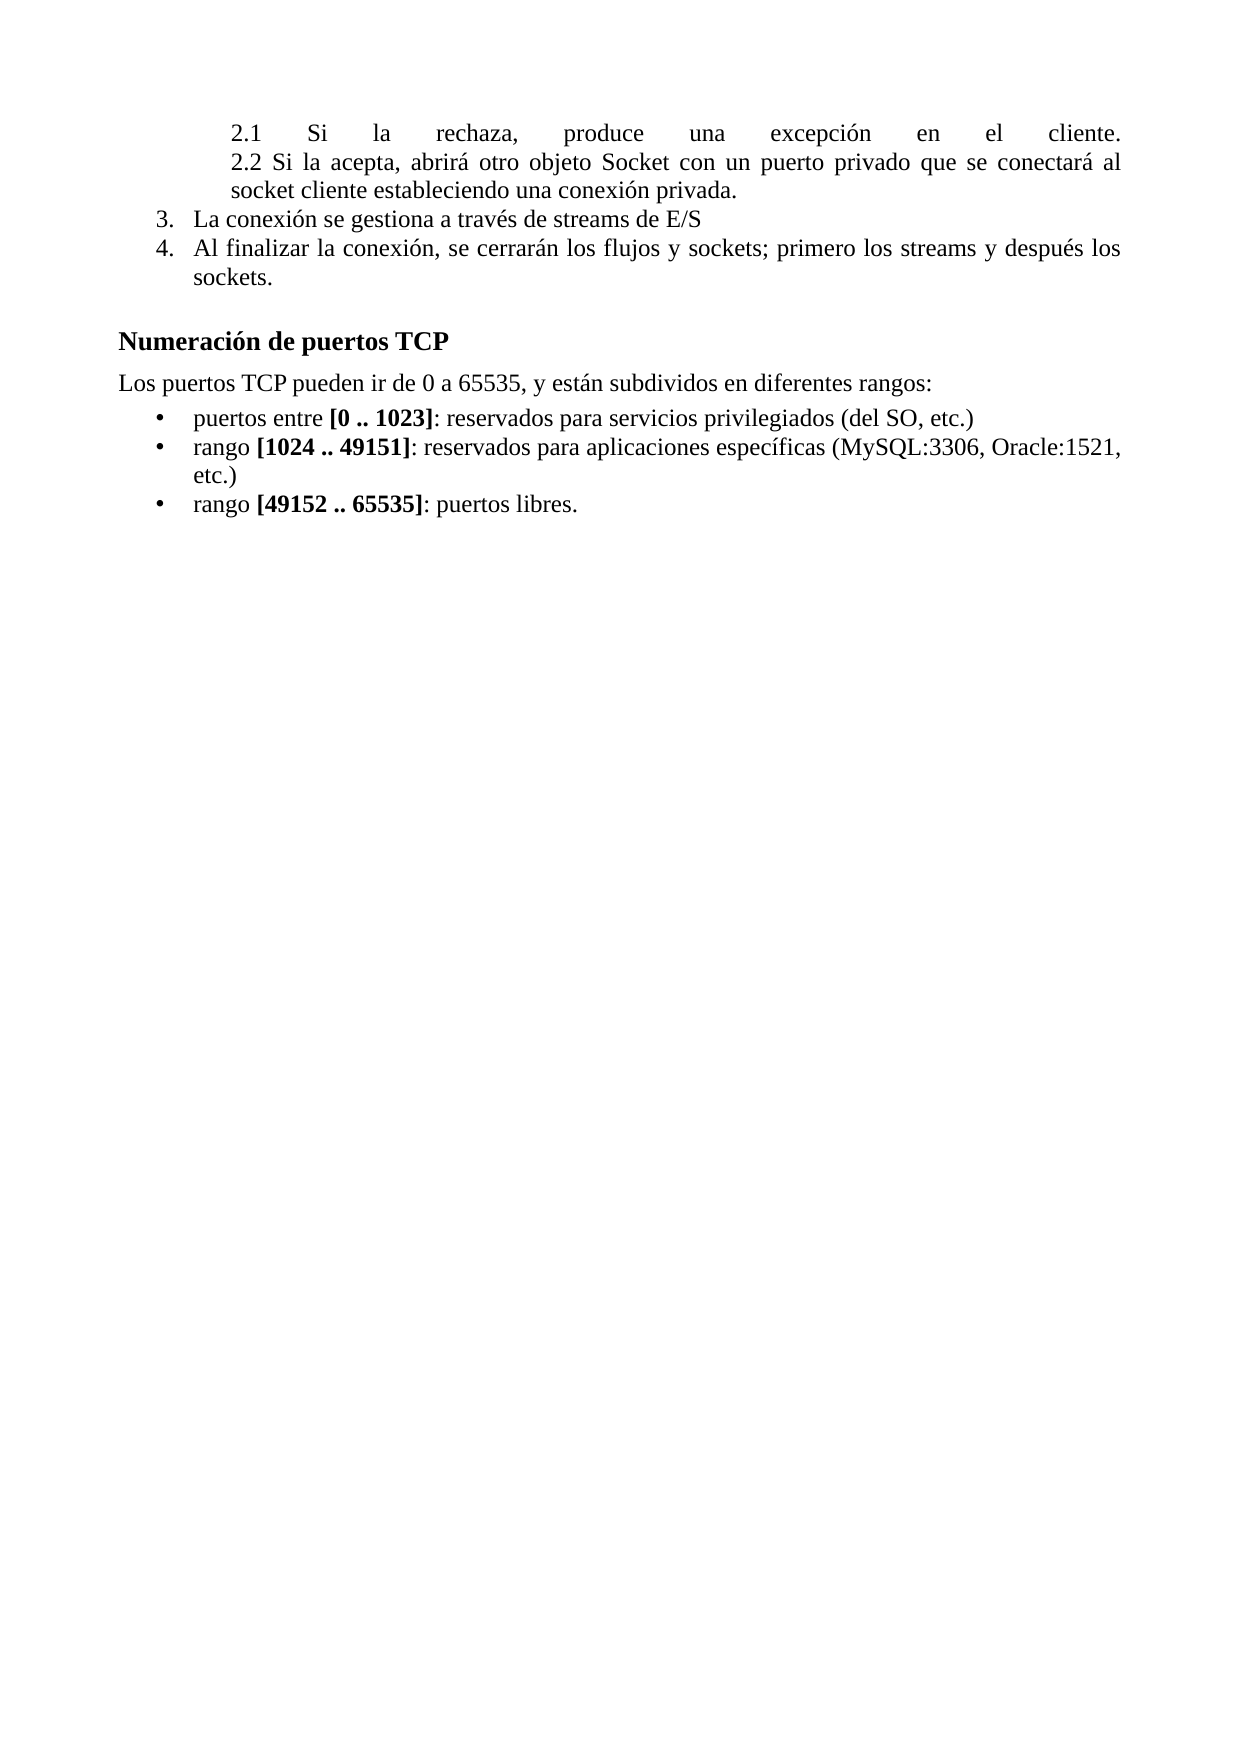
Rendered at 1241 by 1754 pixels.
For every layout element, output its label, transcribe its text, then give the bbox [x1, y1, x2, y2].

text Los puertos TCP pueden ir de 0 a 65535, y están subdividos en diferentes rangos: [118, 368, 1122, 397]
list puertos entre [0 .. 1023]: reservados para servicios privilegiados (del SO, etc.) [156, 403, 1122, 432]
text Numeración de puertos TCP [118, 325, 1122, 356]
list rango [49152 .. 65535]: puertos libres. [156, 489, 1122, 518]
list Al finalizar la conexión, se cerrarán los flujos y sockets; primero los streams y después los sockets. [156, 233, 1122, 291]
list La conexión se gestiona a través de streams de E/S [156, 204, 1122, 233]
list 2.1 Si la rechaza, produce una excepción en el cliente. 2.2 Si la acepta, abrirá otro objeto Socket con un puerto privado que se conectará al socket cliente estableciendo una conexión privada. [193, 118, 1122, 204]
list rango [1024 .. 49151]: reservados para aplicaciones específicas (MySQL:3306, Oracle:1521, etc.) [156, 432, 1122, 489]
